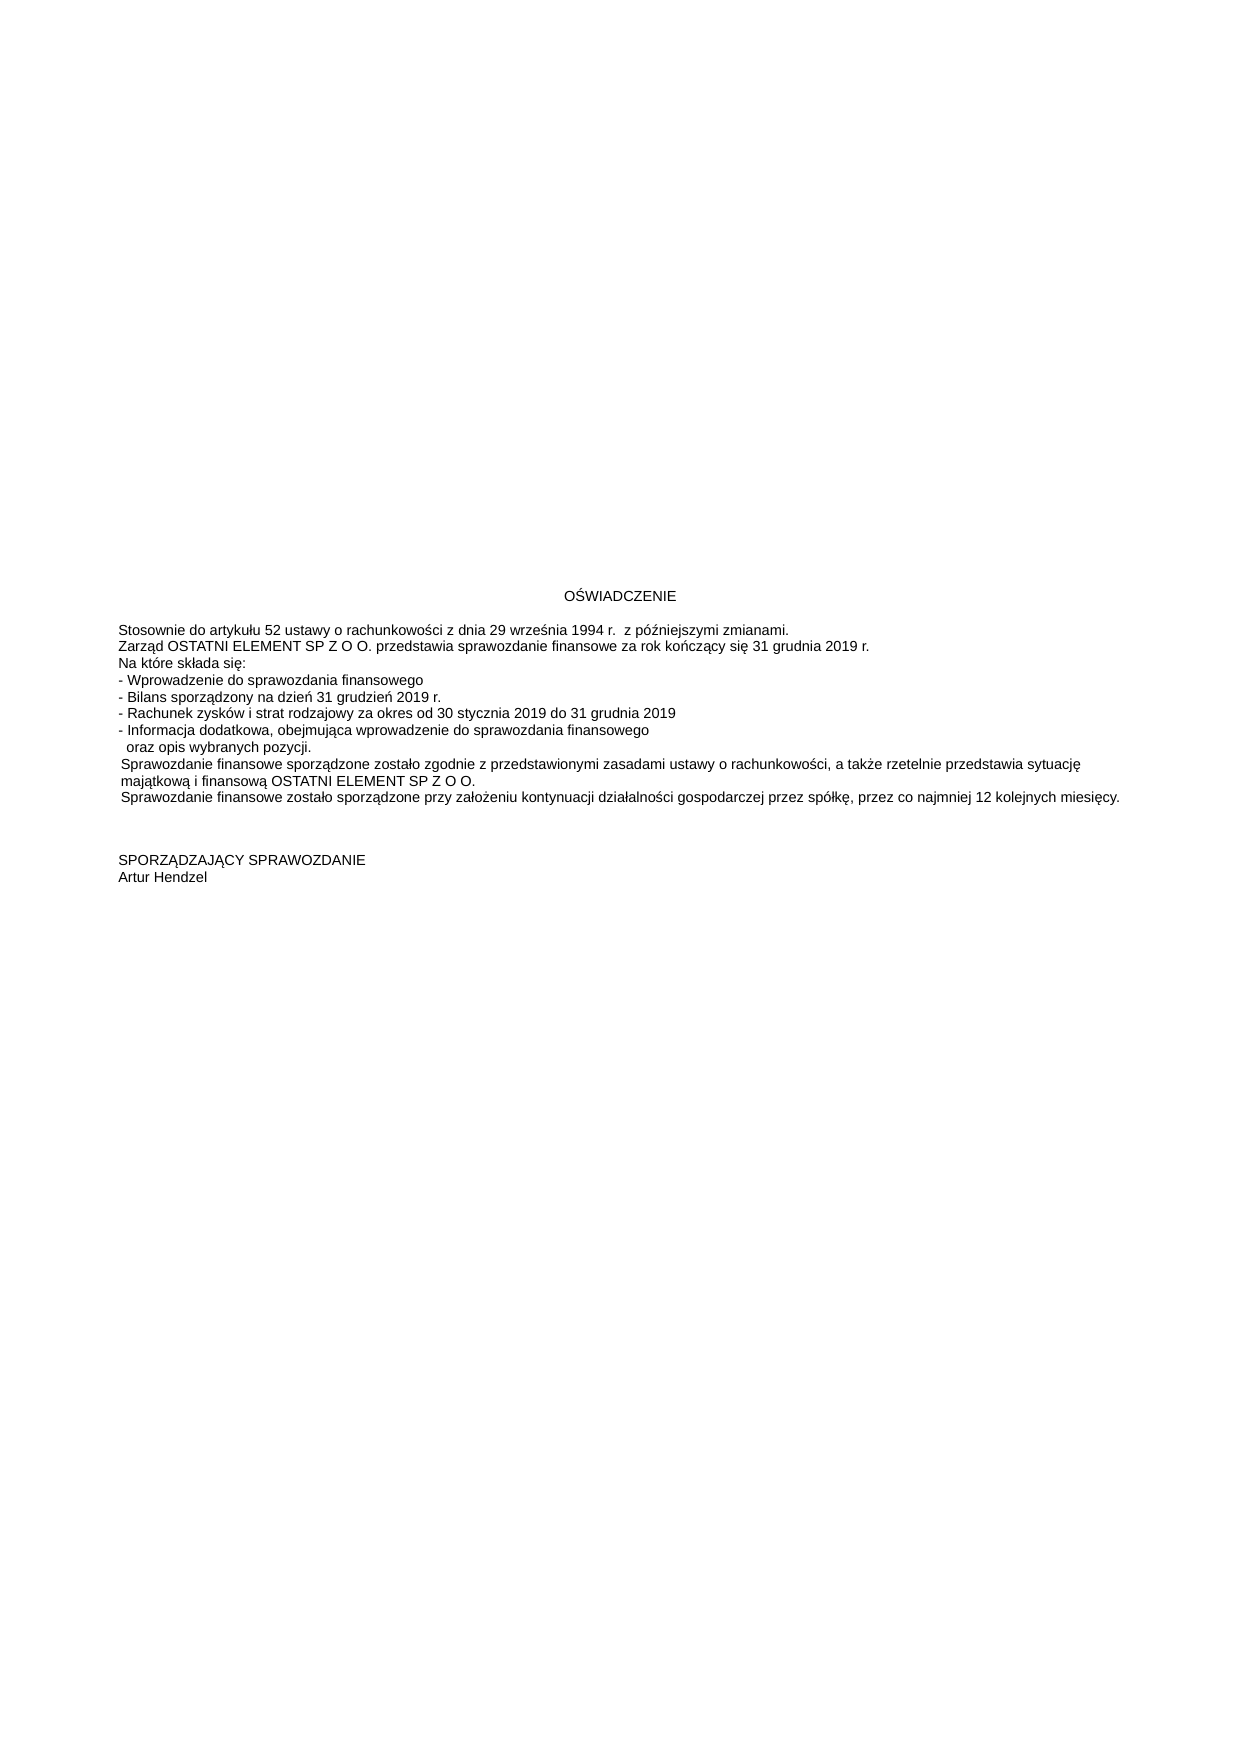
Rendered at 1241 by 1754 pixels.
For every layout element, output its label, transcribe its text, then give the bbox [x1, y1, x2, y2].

text - Rachunek zysków i strat rodzajowy za okres od 30 stycznia 2019 do 31 grudnia 2019 [118, 705, 1122, 722]
text Artur Hendzel [118, 868, 1122, 885]
text oraz opis wybranych pozycji. [118, 739, 1122, 755]
text - Bilans sporządzony na dzień 31 grudzień 2019 r. [118, 688, 1122, 705]
text - Wprowadzenie do sprawozdania finansowego [118, 672, 1122, 688]
text Stosownie do artykułu 52 ustawy o rachunkowości z dnia 29 września 1994 r. z późniejszymi zmianami. [118, 621, 1122, 638]
text Zarząd OSTATNI ELEMENT SP Z O O. przedstawia sprawozdanie finansowe za rok kończący się 31 grudnia 2019 r. [118, 638, 1122, 655]
text SPORZĄDZAJĄCY SPRAWOZDANIE [118, 851, 1122, 868]
text Na które składa się: [118, 655, 1122, 672]
text OŚWIADCZENIE [118, 588, 1122, 604]
text Sprawozdanie finansowe sporządzone zostało zgodnie z przedstawionymi zasadami ustawy o rachunkowości, a także rzetelnie przedstawia sytuację majątkową i finansową OSTATNI ELEMENT SP Z O O. Sprawozdanie finansowe zostało sporządzone przy założeniu kontynuacji działalności gospodarczej przez spółkę, przez co najmniej 12 kolejnych miesięcy. [121, 755, 1122, 806]
text - Informacja dodatkowa, obejmująca wprowadzenie do sprawozdania finansowego [118, 722, 1122, 739]
